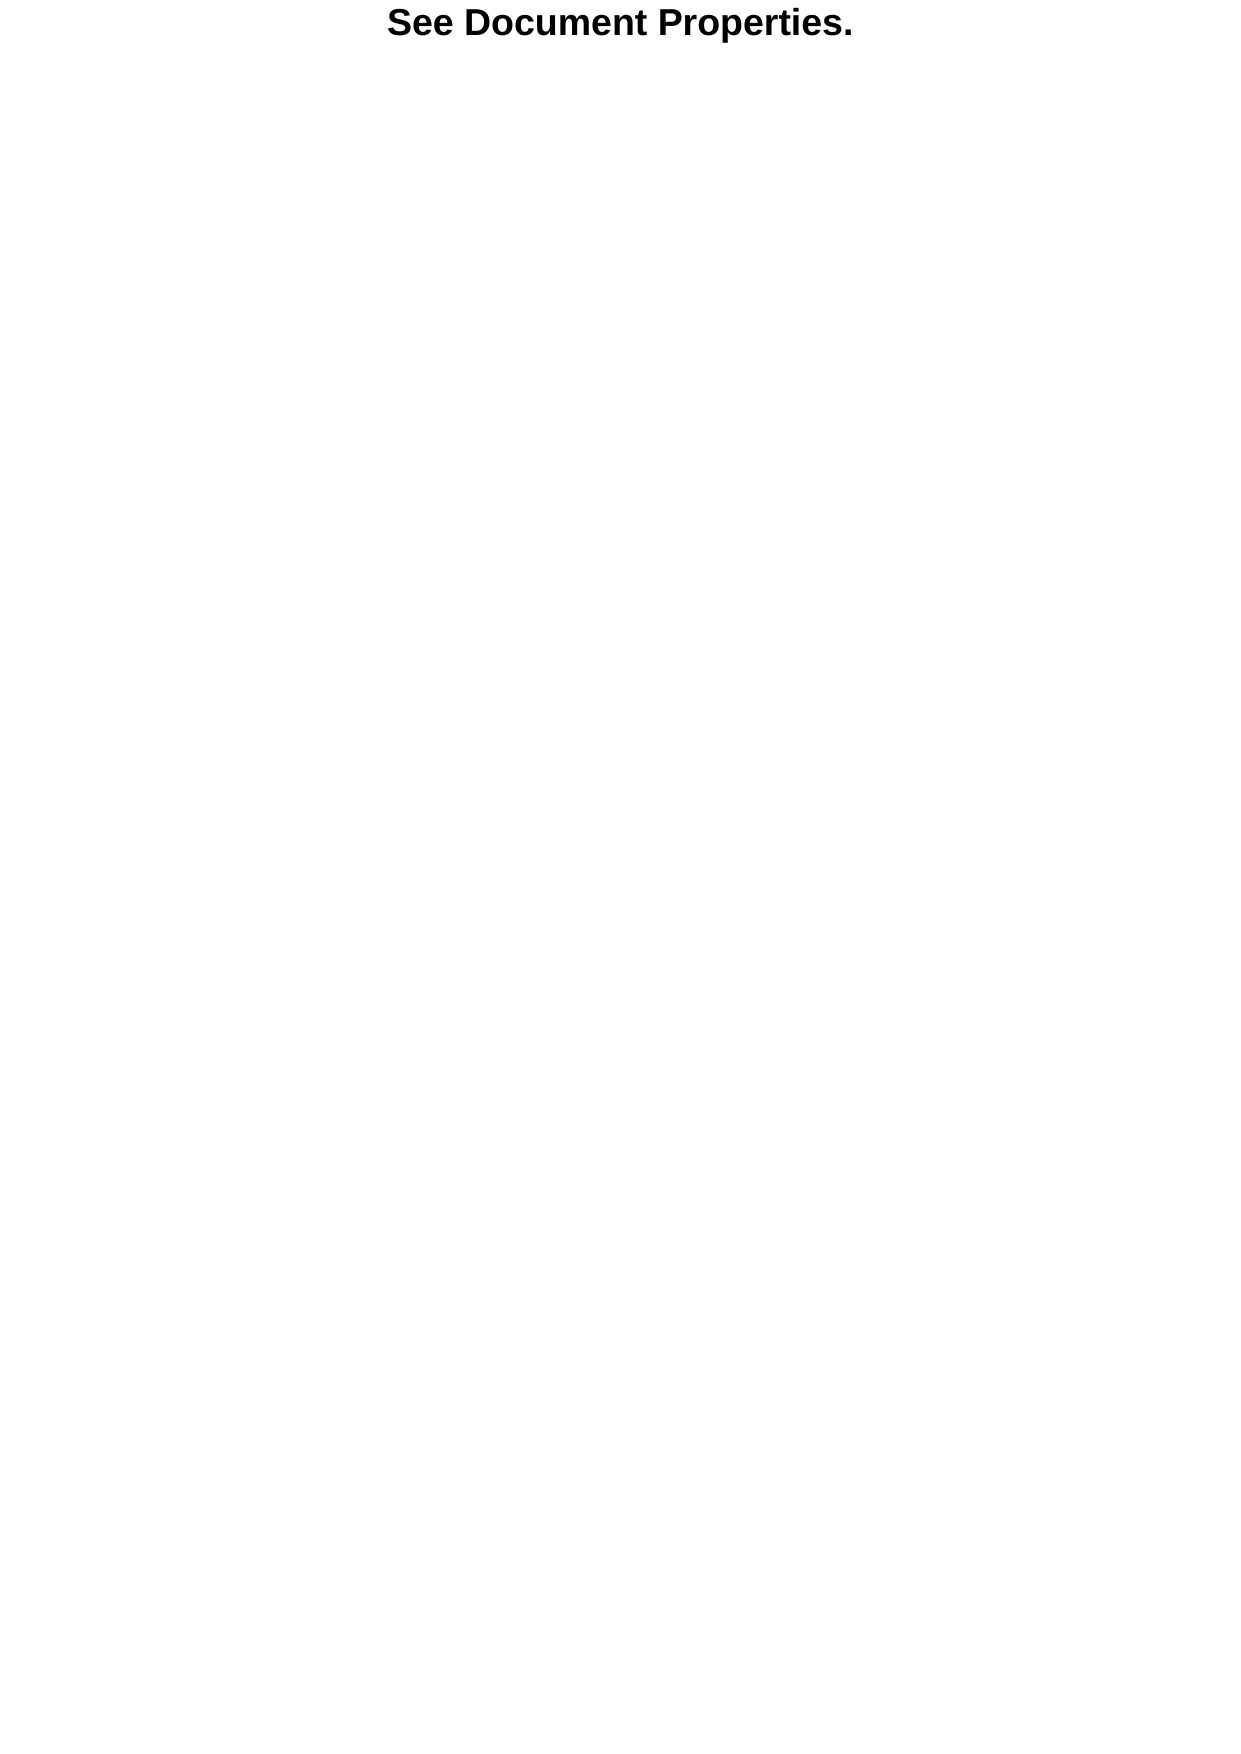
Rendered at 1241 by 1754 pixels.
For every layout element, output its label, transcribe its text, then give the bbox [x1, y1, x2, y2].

title See Document Properties. [0, 0, 1240, 43]
